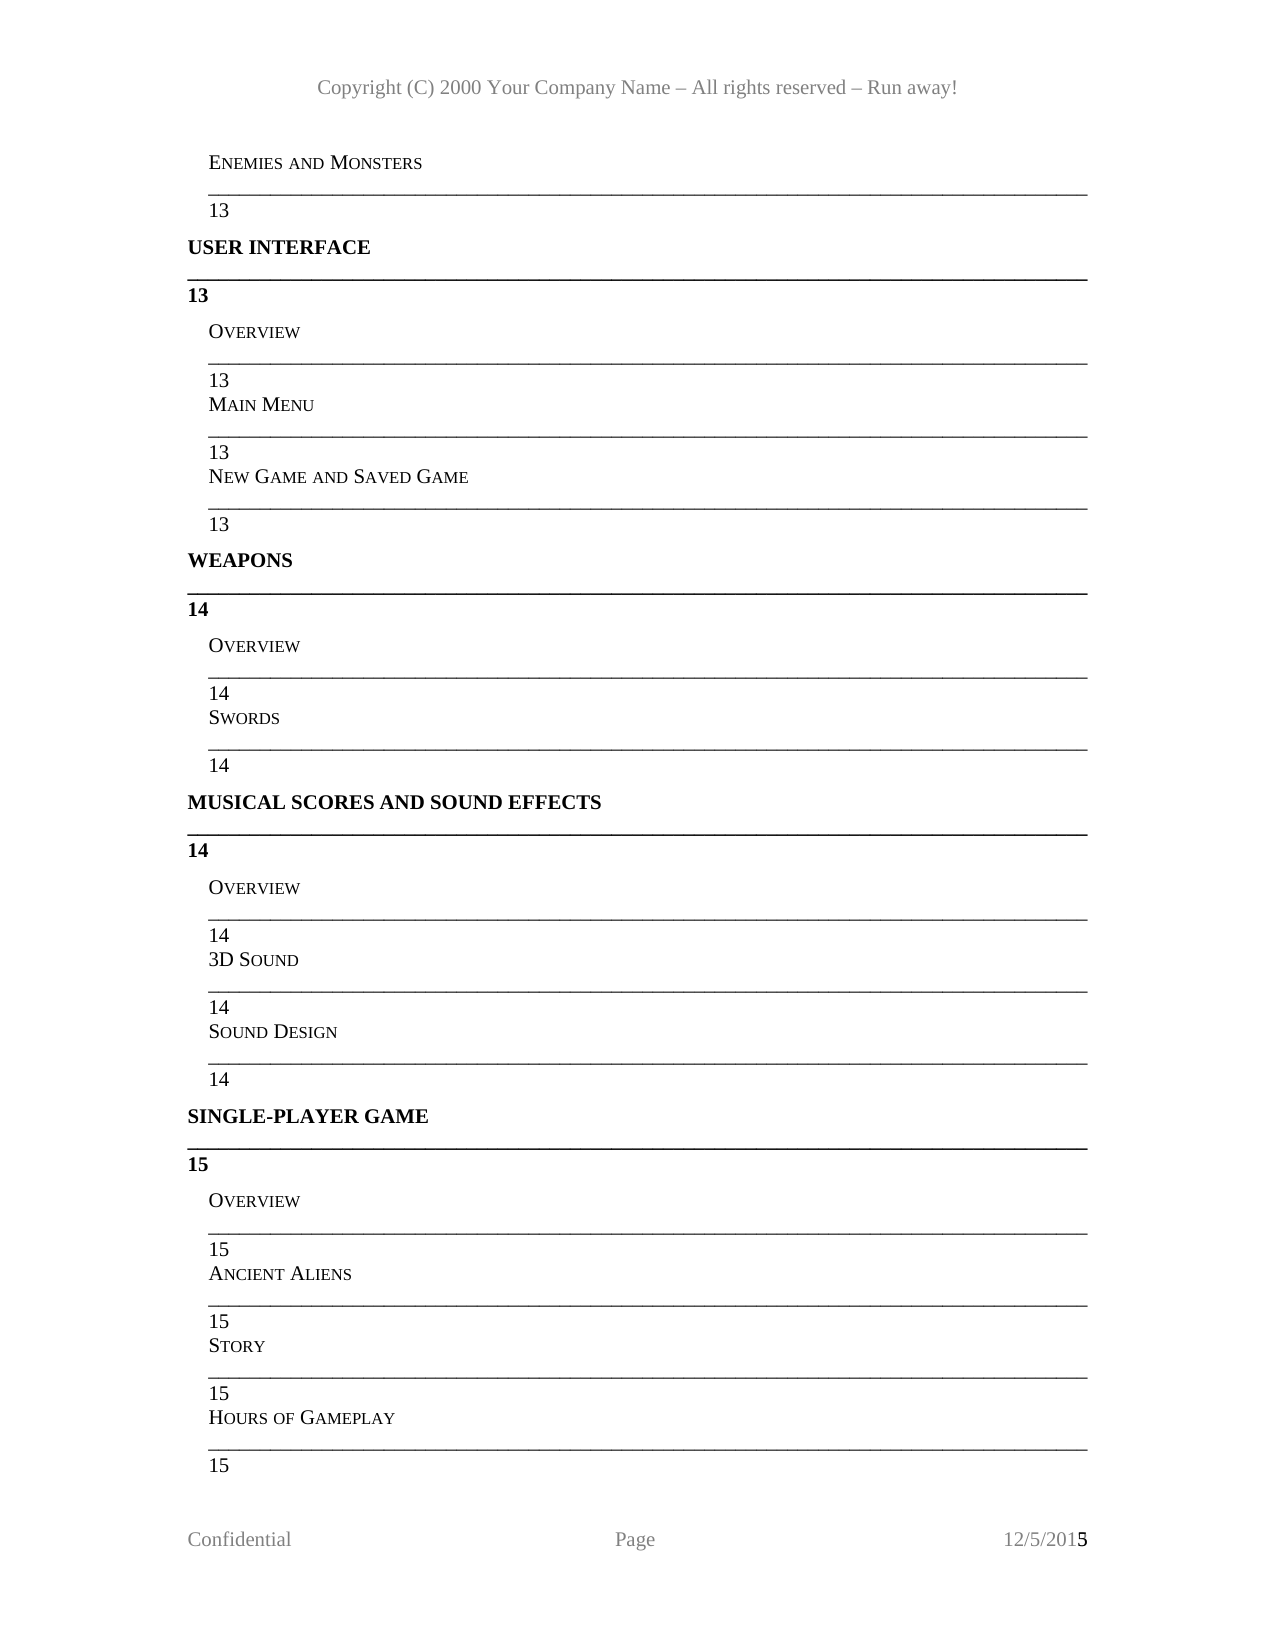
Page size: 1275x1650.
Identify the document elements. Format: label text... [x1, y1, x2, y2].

text Overview 15 [208, 1188, 1087, 1234]
text Single-Player Game 15 [187, 1104, 1087, 1148]
text User Interface 13 [187, 235, 1087, 279]
text Swords 14 [208, 705, 1087, 750]
text Overview 13 [208, 365, 1087, 392]
text Main Menu 13 [208, 438, 1087, 464]
text Ancient Aliens 15 [208, 1261, 1087, 1306]
text Hours of Gameplay 15 [208, 1451, 1087, 1477]
text Story 15 [208, 1379, 1087, 1405]
text Story 15 [208, 1333, 1087, 1378]
text Swords 14 [208, 751, 1087, 777]
text New Game and Saved Game 13 [208, 464, 1087, 509]
text Enemies and Monsters 13 [208, 150, 1087, 195]
text Enemies and Monsters 13 [208, 196, 1087, 222]
text Sound Design 14 [208, 1019, 1087, 1064]
text Overview 13 [208, 319, 1087, 364]
text Overview 14 [208, 921, 1087, 947]
text Hours of Gameplay 15 [208, 1405, 1087, 1450]
text 3D Sound 14 [208, 947, 1087, 992]
text Overview 14 [208, 679, 1087, 705]
text Musical Scores and Sound Effects 14 [187, 836, 1087, 862]
text Musical Scores and Sound Effects 14 [187, 790, 1087, 834]
text 3D Sound 14 [208, 993, 1087, 1019]
text Main Menu 13 [208, 392, 1087, 437]
text Weapons 14 [187, 595, 1087, 621]
text Single-Player Game 15 [187, 1150, 1087, 1176]
text Sound Design 14 [208, 1065, 1087, 1091]
text Overview 14 [208, 875, 1087, 920]
text Ancient Aliens 15 [208, 1307, 1087, 1333]
text User Interface 13 [187, 281, 1087, 307]
text Overview 14 [208, 633, 1087, 678]
text Weapons 14 [187, 548, 1087, 593]
text New Game and Saved Game 13 [208, 510, 1087, 536]
text Overview 15 [208, 1235, 1087, 1261]
